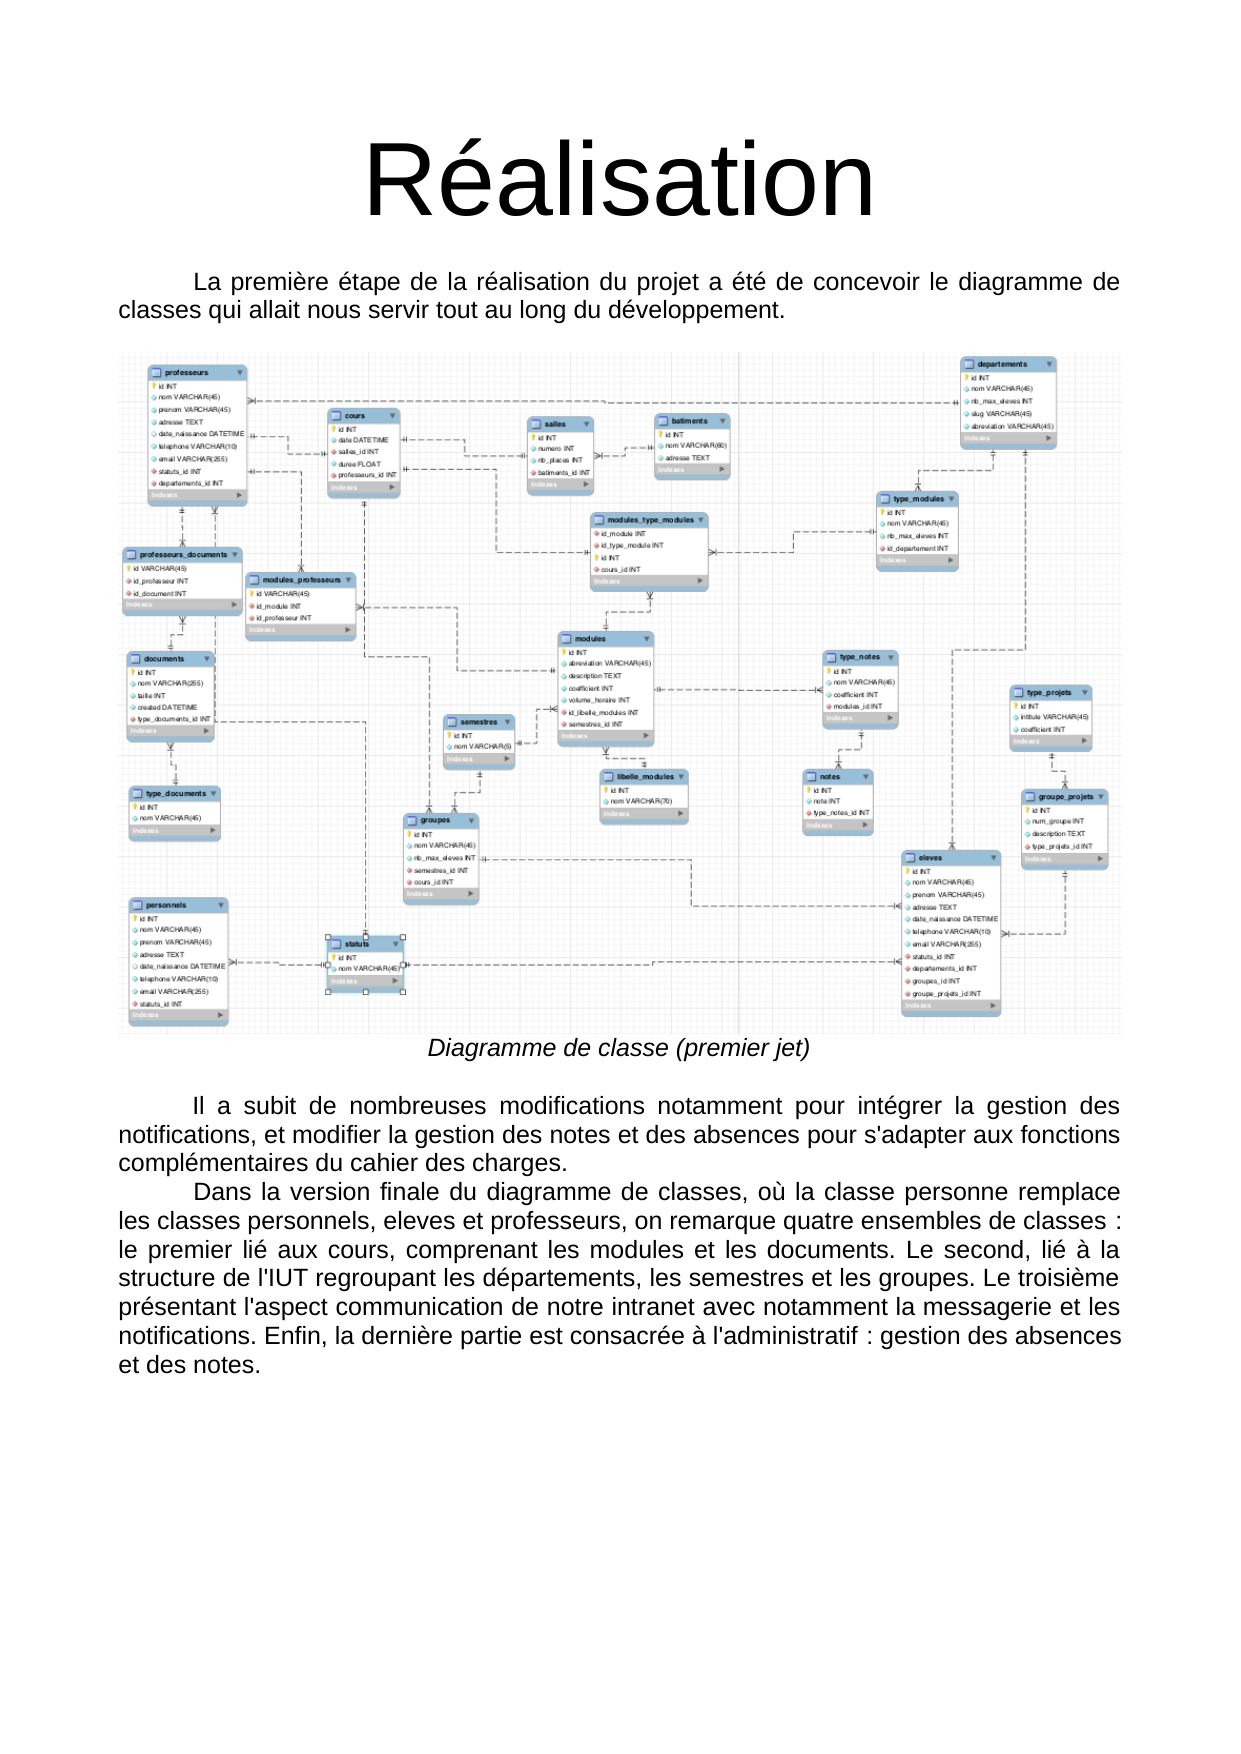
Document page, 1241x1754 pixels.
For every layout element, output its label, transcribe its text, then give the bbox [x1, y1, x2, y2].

text Réalisation [118, 118, 1122, 238]
text Il a subit de nombreuses modifications notamment pour intégrer la gestion des notifications, et modifier la gestion des notes et des absences pour s'adapter aux fonctions complémentaires du cahier des charges. [118, 1091, 1122, 1177]
text Dans la version finale du diagramme de classes, où la classe personne remplace les classes personnels, eleves et professeurs, on remarque quatre ensembles de classes : le premier lié aux cours, comprenant les modules et les documents. Le second, lié à la structure de l'IUT regroupant les départements, les semestres et les groupes. Le troisième présentant l'aspect communication de notre intranet avec notamment la messagerie et les notifications. Enfin, la dernière partie est consacrée à l'administratif : gestion des absences et des notes. [118, 1177, 1122, 1378]
text Diagramme de classe (premier jet) [118, 1034, 1122, 1062]
text La première étape de la réalisation du projet a été de concevoir le diagramme de classes qui allait nous servir tout au long du développement. [118, 267, 1122, 324]
picture [118, 352, 1123, 1034]
